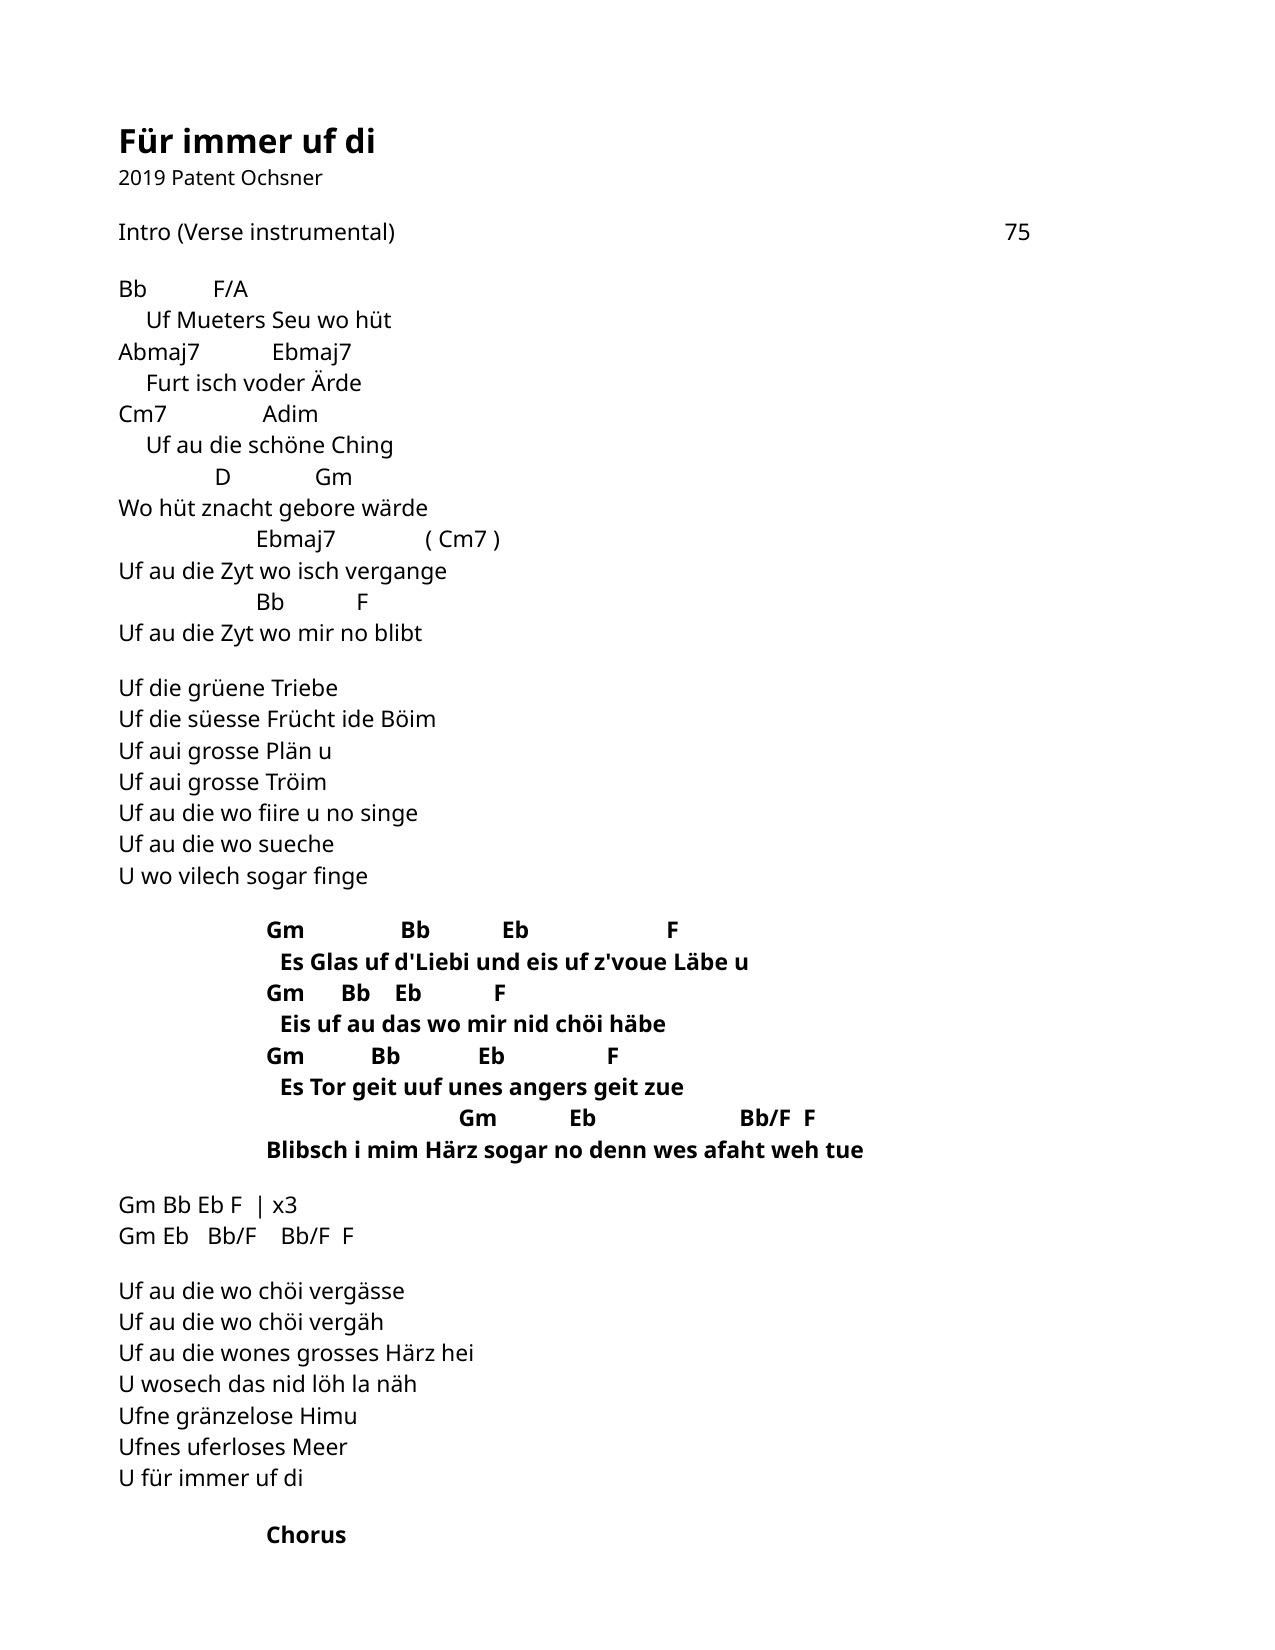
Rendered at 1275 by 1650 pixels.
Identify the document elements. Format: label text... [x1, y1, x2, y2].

text Uf aui grosse Tröim [118, 766, 1157, 797]
text Eis uf au das wo mir nid chöi häbe [266, 1008, 1157, 1040]
text Es Tor geit uuf unes angers geit zue [266, 1071, 1157, 1102]
text Gm Bb Eb F | x3 [118, 1188, 1157, 1220]
text Uf die grüene Triebe [118, 672, 1157, 703]
text Uf au die Zyt wo isch vergange [118, 554, 1157, 586]
text Für immer uf di [118, 118, 1157, 163]
text Furt isch voder Ärde [118, 367, 1157, 398]
text Uf au die schöne Ching [118, 429, 1157, 461]
text Ebmaj7 ( Cm7 ) [118, 523, 1157, 554]
text U für immer uf di [118, 1462, 1157, 1493]
text Uf au die wo sueche [118, 828, 1157, 859]
text Gm Eb Bb/F Bb/F F [118, 1220, 1157, 1251]
text Gm Bb Eb F [266, 1040, 1157, 1071]
text Uf au die wo fiire u no singe [118, 797, 1157, 828]
text Abmaj7 Ebmaj7 [118, 335, 1157, 367]
text Gm Eb Bb/F F [266, 1102, 1157, 1134]
text Uf Mueters Seu wo hüt [118, 304, 1157, 335]
text Wo hüt znacht gebore wärde [118, 492, 1157, 523]
text D Gm [118, 461, 1157, 492]
text Uf au die Zyt wo mir no blibt [118, 617, 1157, 648]
text Ufne gränzelose Himu [118, 1400, 1157, 1431]
text Uf au die wones grosses Härz hei [118, 1337, 1157, 1368]
text Ufnes uferloses Meer [118, 1431, 1157, 1462]
text Uf die süesse Frücht ide Böim [118, 703, 1157, 734]
text Uf au die wo chöi vergäh [118, 1306, 1157, 1337]
text Bb F/A [118, 273, 1157, 304]
text Es Glas uf d'Liebi und eis uf z'voue Läbe u [266, 946, 1157, 977]
text U wo vilech sogar finge [118, 859, 1157, 891]
text Intro (Verse instrumental) 75 [118, 216, 1157, 247]
text Uf au die wo chöi vergässe [118, 1275, 1157, 1306]
text Blibsch i mim Härz sogar no denn wes afaht weh tue [266, 1134, 1157, 1165]
text Chorus [266, 1519, 1157, 1551]
text Gm Bb Eb F [266, 914, 1157, 946]
text U wosech das nid löh la näh [118, 1368, 1157, 1400]
text Uf aui grosse Plän u [118, 734, 1157, 766]
text Gm Bb Eb F [266, 977, 1157, 1008]
text Bb F [118, 586, 1157, 617]
text Cm7 Adim [118, 398, 1157, 429]
text 2019 Patent Ochsner [118, 163, 1157, 192]
